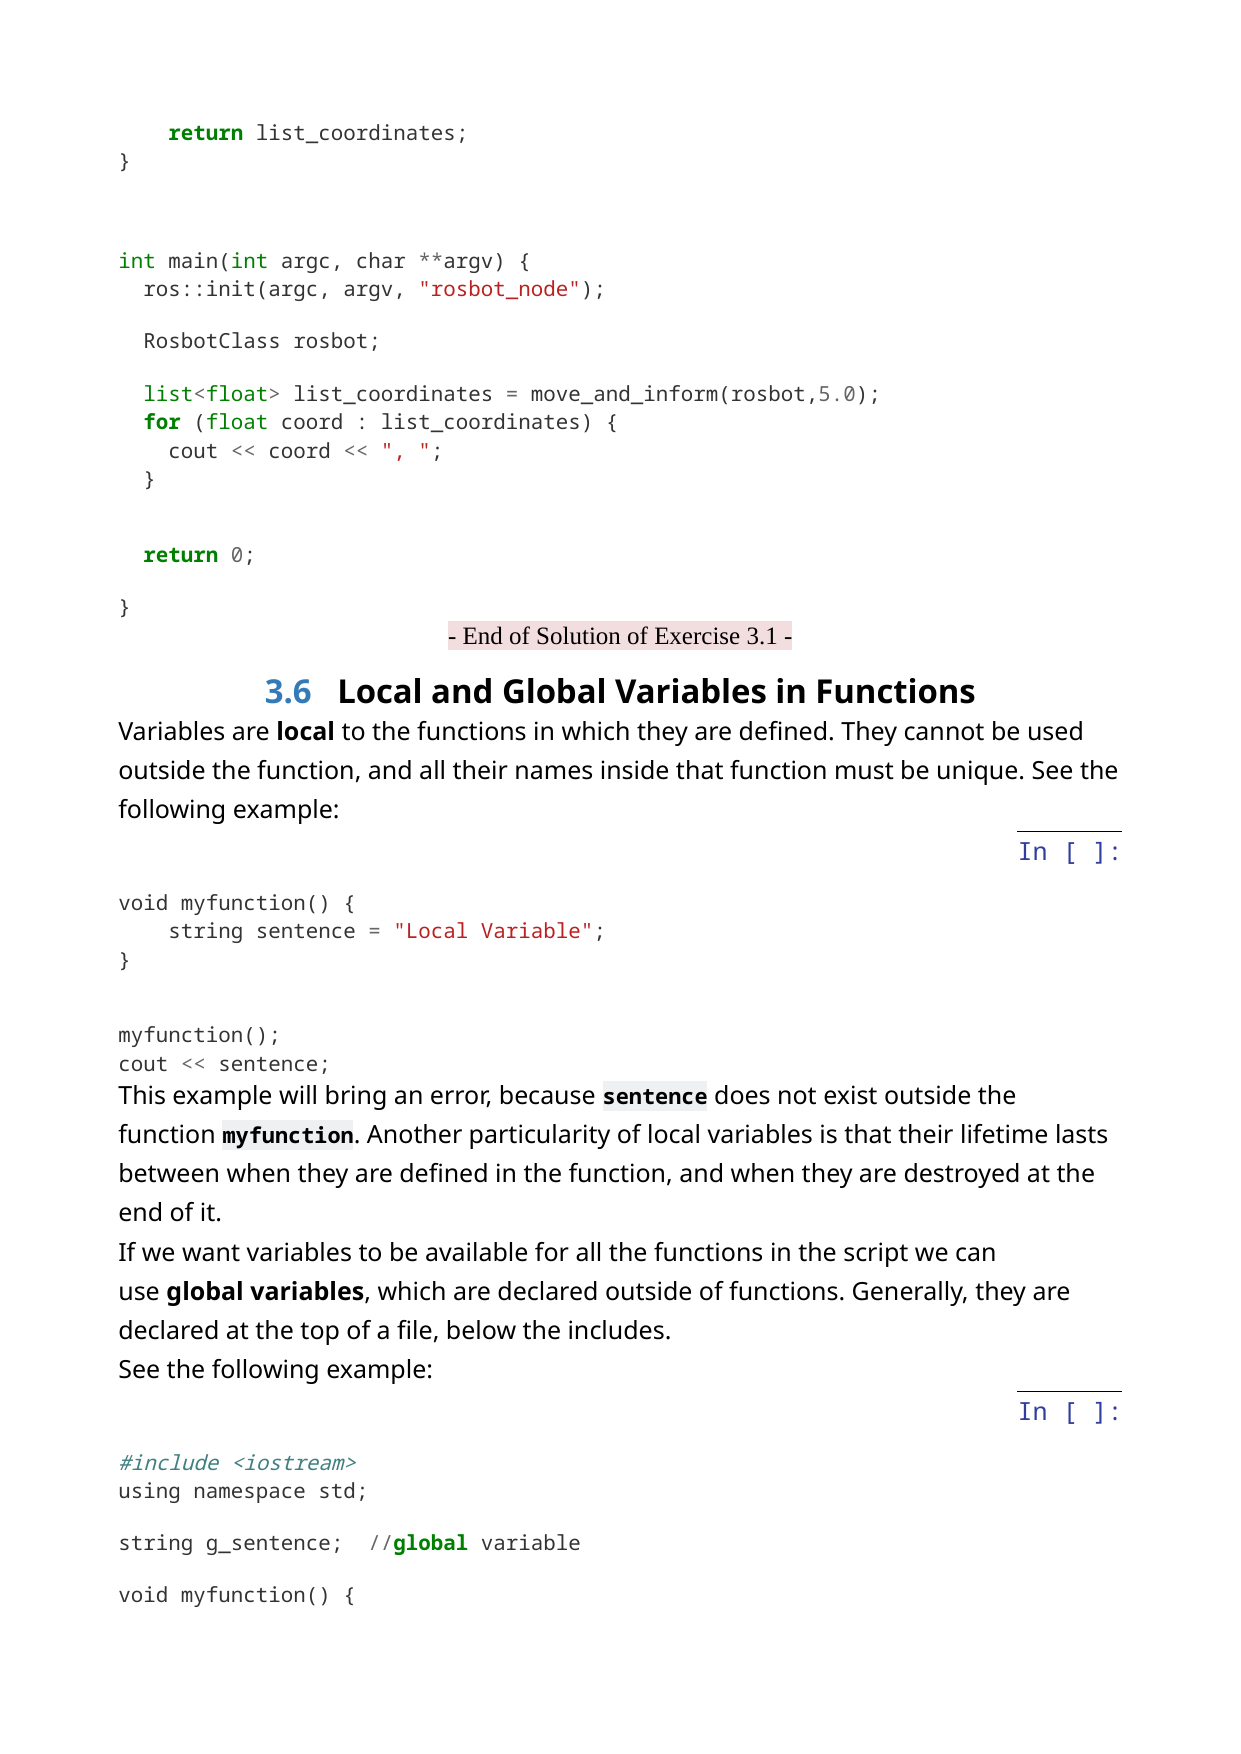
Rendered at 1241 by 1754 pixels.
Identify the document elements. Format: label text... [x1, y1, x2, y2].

text Variables are local to the functions in which they are defined. They cannot be used outside the function, and all their names inside that function must be unique. See the following example: [118, 713, 1122, 826]
text using namespace std; [118, 1476, 1122, 1505]
text cout << sentence; [118, 1049, 1122, 1077]
text return list_coordinates; [118, 118, 1122, 147]
text void myfunction() { [118, 1581, 1122, 1609]
text list<float> list_coordinates = move_and_inform(rosbot,5.0); [118, 379, 1122, 407]
text In [ ]: [118, 831, 1122, 868]
text ros::init(argc, argv, "rosbot_node"); [118, 274, 1122, 303]
text } [118, 147, 1122, 175]
text int main(int argc, char **argv) { [118, 246, 1122, 274]
text In [ ]: [118, 1391, 1122, 1428]
text } [118, 592, 1122, 621]
text RosbotClass rosbot; [118, 327, 1122, 355]
text This example will bring an error, because sentence does not exist outside the function myfunction. Another particularity of local variables is that their lifetime lasts between when they are defined in the function, and when they are destroyed at the end of it. [118, 1077, 1122, 1229]
text cout << coord << ", "; [118, 436, 1122, 464]
text If we want variables to be available for all the functions in the script we can use global variables, which are declared outside of functions. Generally, they are declared at the top of a file, below the includes. [118, 1234, 1122, 1347]
text - End of Solution of Exercise 3.1 - [118, 621, 1122, 650]
text } [118, 464, 1122, 493]
text See the following example: [118, 1352, 1122, 1386]
text void myfunction() { [118, 888, 1122, 916]
text for (float coord : list_coordinates) { [118, 407, 1122, 436]
text string sentence = "Local Variable"; [118, 916, 1122, 945]
subtitle 3.6 Local and Global Variables in Functions [118, 668, 1122, 713]
text return 0; [118, 540, 1122, 569]
text } [118, 945, 1122, 973]
text #include <iostream> [118, 1448, 1122, 1476]
text myfunction(); [118, 1021, 1122, 1049]
text string g_sentence; //global variable [118, 1528, 1122, 1557]
